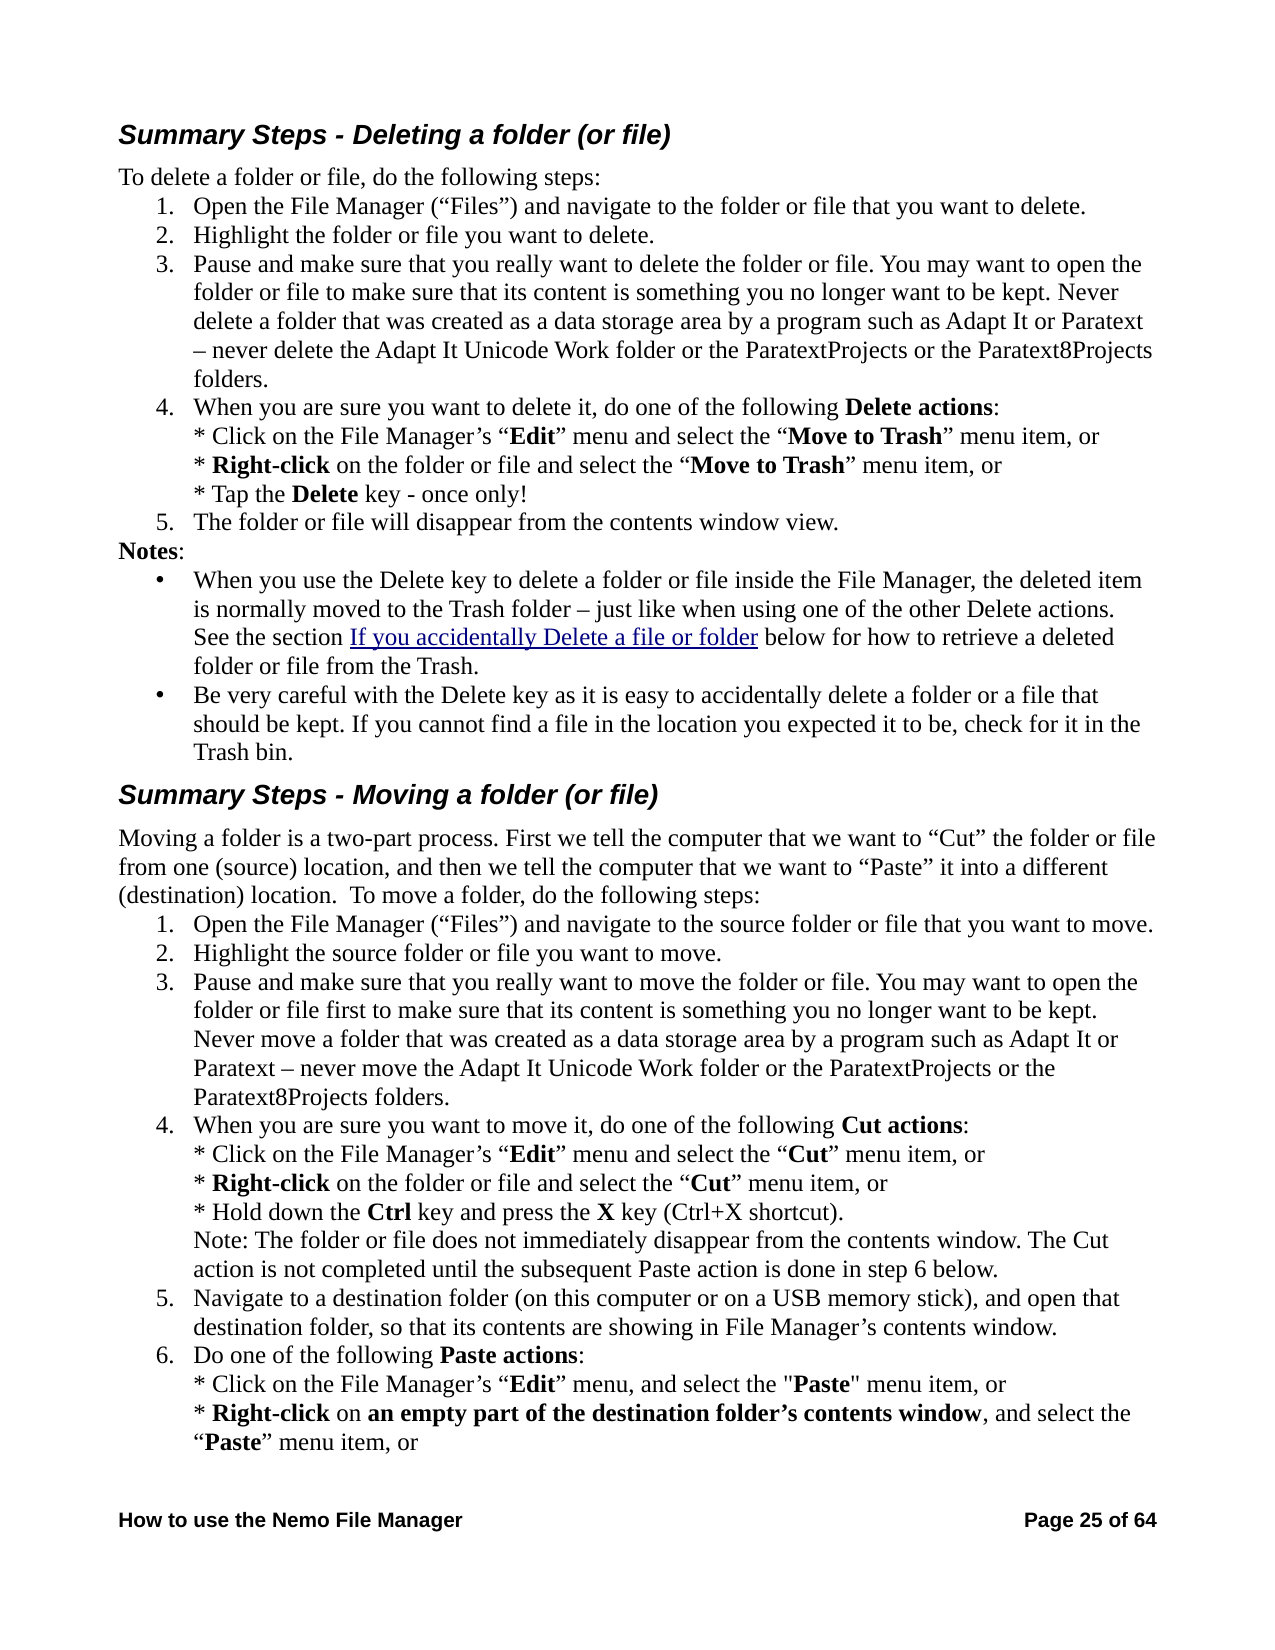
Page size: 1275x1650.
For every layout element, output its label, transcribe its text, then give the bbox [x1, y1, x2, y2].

text To delete a folder or file, do the following steps: [118, 162, 1157, 191]
list Highlight the folder or file you want to delete. [156, 220, 1157, 249]
list Highlight the source folder or file you want to move. [156, 938, 1157, 967]
list Open the File Manager (“Files”) and navigate to the source folder or file that you want to move. [156, 909, 1157, 938]
subtitle Summary Steps - Deleting a folder (or file) [118, 118, 1157, 150]
list Navigate to a destination folder (on this computer or on a USB memory stick), and open that destination folder, so that its contents are showing in File Manager’s contents window. [156, 1283, 1157, 1341]
list Pause and make sure that you really want to delete the folder or file. You may want to open the folder or file to make sure that its content is something you no longer want to be kept. Never delete a folder that was created as a data storage area by a program such as Adapt It or Paratext – never delete the Adapt It Unicode Work folder or the ParatextProjects or the Paratext8Projects folders. [156, 249, 1157, 392]
list When you use the Delete key to delete a folder or file inside the File Manager, the deleted item is normally moved to the Trash folder – just like when using one of the other Delete actions. See the section If you accidentally Delete a file or folder below for how to retrieve a deleted folder or file from the Trash. [156, 565, 1157, 680]
list Open the File Manager (“Files”) and navigate to the folder or file that you want to delete. [156, 191, 1157, 220]
list The folder or file will disappear from the contents window view. [156, 507, 1157, 536]
text Moving a folder is a two-part process. First we tell the computer that we want to “Cut” the folder or file from one (source) location, and then we tell the computer that we want to “Paste” it into a different (destination) location. To move a folder, do the following steps: [118, 823, 1157, 909]
list When you are sure you want to move it, do one of the following Cut actions: * Click on the File Manager’s “Edit” menu and select the “Cut” menu item, or * Right-click on the folder or file and select the “Cut” menu item, or * Hold down the Ctrl key and press the X key (Ctrl+X shortcut). Note: The folder or file does not immediately disappear from the contents window. The Cut action is not completed until the subsequent Paste action is done in step 6 below. [156, 1111, 1157, 1283]
subtitle Summary Steps - Moving a folder (or file) [118, 779, 1157, 811]
text Notes: [118, 536, 1157, 565]
list Do one of the following Paste actions: * Click on the File Manager’s “Edit” menu, and select the "Paste" menu item, or * Right-click on an empty part of the destination folder’s contents window, and select the “Paste” menu item, or [156, 1341, 1157, 1456]
list Be very careful with the Delete key as it is easy to accidentally delete a folder or a file that should be kept. If you cannot find a file in the location you expected it to be, check for it in the Trash bin. [156, 680, 1157, 766]
list Pause and make sure that you really want to move the folder or file. You may want to open the folder or file first to make sure that its content is something you no longer want to be kept. Never move a folder that was created as a data storage area by a program such as Adapt It or Paratext – never move the Adapt It Unicode Work folder or the ParatextProjects or the Paratext8Projects folders. [156, 967, 1157, 1111]
list When you are sure you want to delete it, do one of the following Delete actions: * Click on the File Manager’s “Edit” menu and select the “Move to Trash” menu item, or * Right-click on the folder or file and select the “Move to Trash” menu item, or * Tap the Delete key - once only! [156, 392, 1157, 507]
